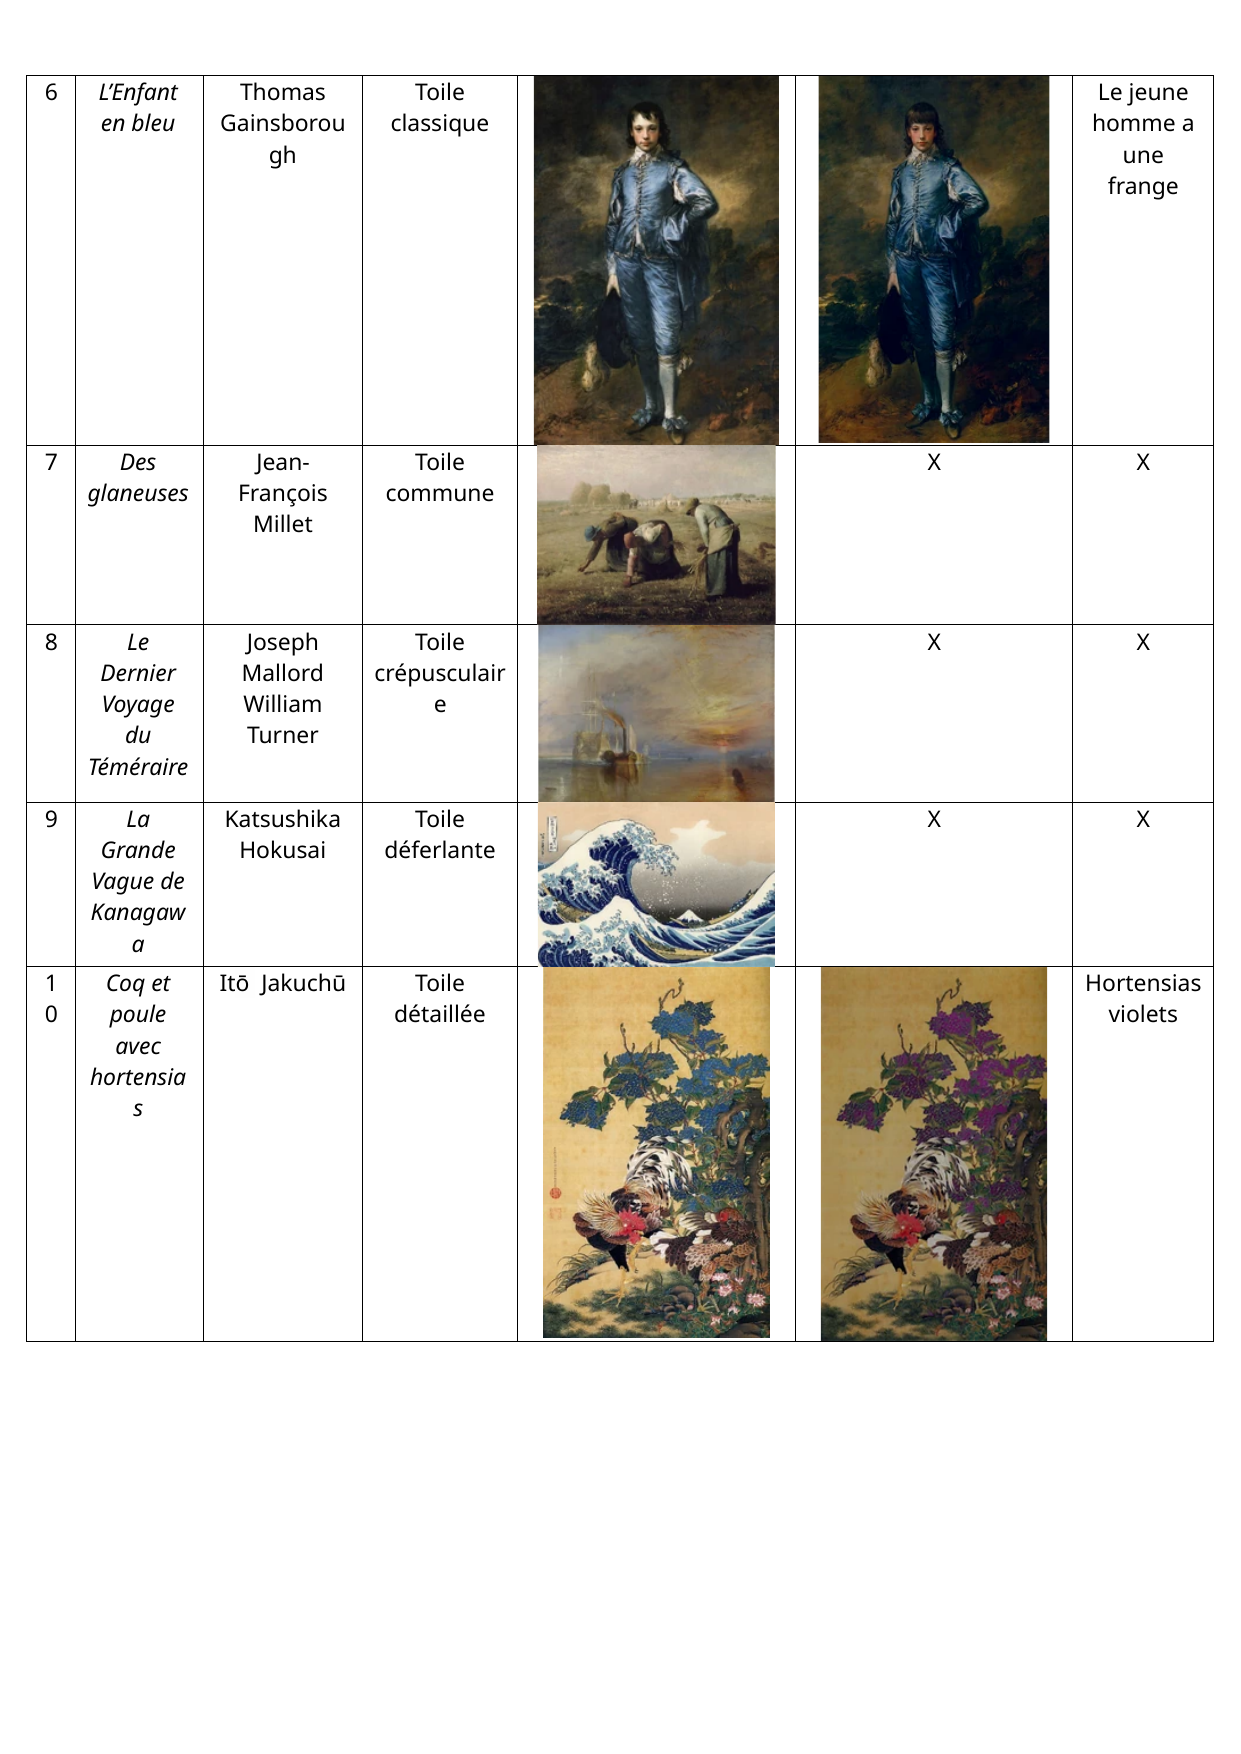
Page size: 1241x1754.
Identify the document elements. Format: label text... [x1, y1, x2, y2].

table_cell 8 [27, 625, 75, 802]
table_cell X [1073, 625, 1213, 802]
table_cell Jean-François Millet [204, 446, 362, 624]
table_cell Toile commune [363, 446, 517, 624]
table_cell X [796, 803, 1072, 966]
table_cell [1048, 967, 1072, 1341]
table_cell Thomas Gainsborough [204, 76, 362, 444]
table_cell Joseph Mallord William Turner [204, 625, 362, 802]
table_cell 6 [27, 76, 75, 444]
table_cell Toile déferlante [363, 803, 517, 966]
table_cell X [796, 446, 1072, 624]
table_cell L’Enfant en bleu [76, 76, 203, 444]
table_cell La Grande Vague de Kanagawa [76, 803, 203, 966]
table_cell [518, 967, 795, 1341]
table_cell Le jeune homme a une frange [1073, 76, 1213, 444]
table_cell 10 [27, 967, 75, 1341]
table_cell Coq et poule avec hortensias [76, 967, 203, 1341]
table_cell [796, 76, 1072, 444]
table_cell [518, 803, 537, 966]
table_cell [518, 446, 537, 624]
table_cell [776, 446, 795, 624]
table_cell Toile détaillée [363, 967, 517, 1341]
table_cell 7 [27, 446, 75, 624]
table_cell Le Dernier Voyage du Téméraire [76, 625, 203, 802]
table_cell X [1073, 446, 1213, 624]
table_cell [518, 76, 533, 444]
table_cell [779, 76, 795, 444]
table_cell [775, 625, 795, 802]
table_cell X [1073, 803, 1213, 966]
table_cell Toile classique [363, 76, 517, 444]
table_cell [518, 625, 538, 802]
table_cell Itō Jakuchū [204, 967, 362, 1341]
table_cell Katsushika Hokusai [204, 803, 362, 966]
table_cell [796, 967, 820, 1341]
table_cell Hortensias violets [1073, 967, 1213, 1341]
table_cell X [796, 625, 1072, 802]
table_cell 9 [27, 803, 75, 966]
table_cell [775, 803, 795, 966]
table_cell Toile crépusculaire [363, 625, 517, 802]
table_cell Des glaneuses [76, 446, 203, 624]
